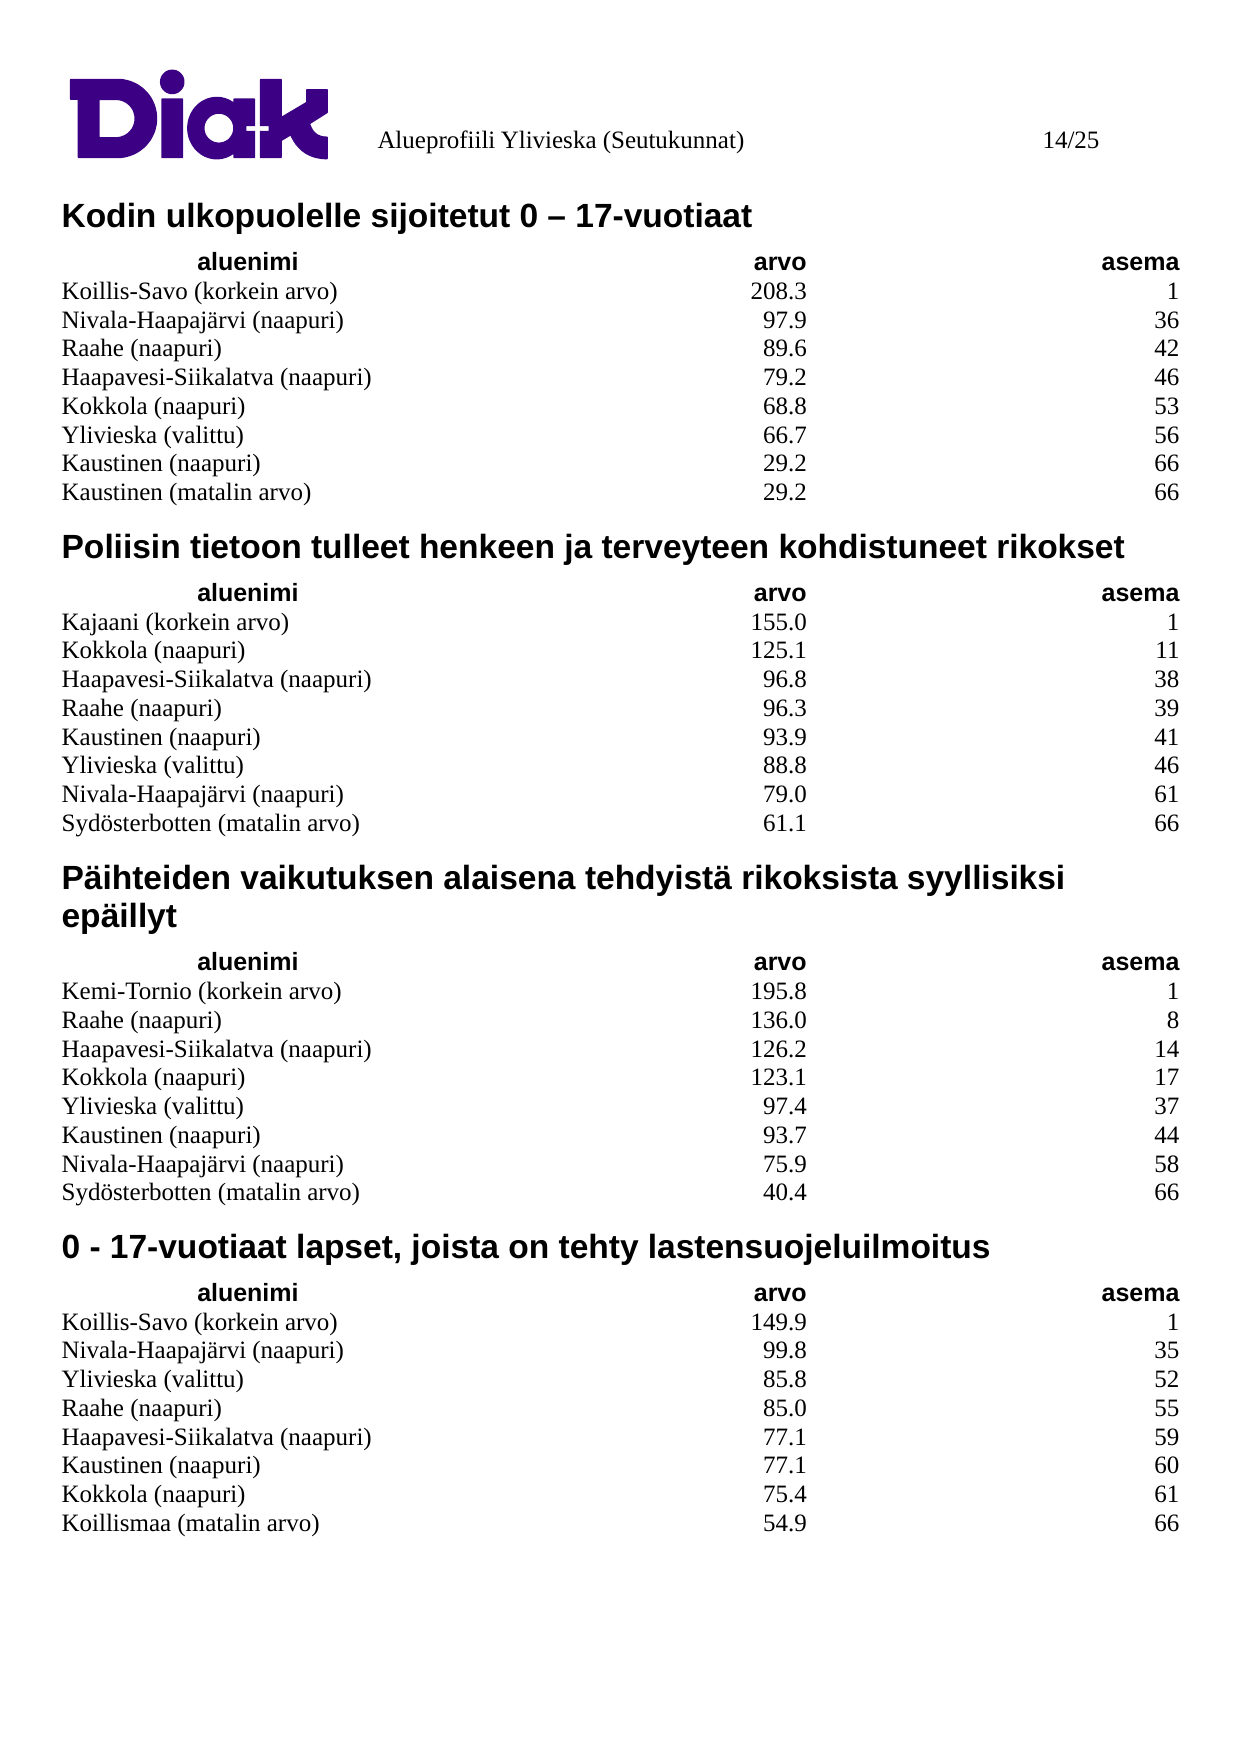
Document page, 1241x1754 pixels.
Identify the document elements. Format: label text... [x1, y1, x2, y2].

table_cell Raahe (naapuri) [61, 693, 434, 722]
table_cell Kaustinen (naapuri) [61, 722, 434, 751]
subtitle Poliisin tietoon tulleet henkeen ja terveyteen kohdistuneet rikokset [61, 527, 1179, 566]
subtitle Päihteiden vaikutuksen alaisena tehdyistä rikoksista syyllisiksi epäillyt [61, 858, 1179, 935]
table_cell Raahe (naapuri) [61, 334, 434, 362]
table_cell Raahe (naapuri) [61, 1393, 434, 1422]
table_cell 37 [806, 1091, 1179, 1120]
table_cell Kaustinen (naapuri) [61, 1120, 434, 1149]
subtitle Kodin ulkopuolelle sijoitetut 0 – 17-vuotiaat [61, 196, 1179, 235]
table_cell 66 [806, 1178, 1179, 1206]
table_cell 52 [806, 1364, 1179, 1393]
table_cell Koillis-Savo (korkein arvo) [61, 1307, 434, 1336]
table_cell 56 [806, 420, 1179, 448]
table_cell Nivala-Haapajärvi (naapuri) [61, 1149, 434, 1177]
table_cell 17 [806, 1063, 1179, 1091]
table_header aluenimi [61, 948, 434, 976]
table_cell 97.9 [434, 305, 806, 333]
table_cell Kaustinen (naapuri) [61, 1451, 434, 1479]
table_cell 149.9 [434, 1307, 806, 1336]
table_cell Ylivieska (valittu) [61, 1364, 434, 1393]
table_cell 77.1 [434, 1451, 806, 1479]
table_cell 36 [806, 305, 1179, 333]
table_cell Nivala-Haapajärvi (naapuri) [61, 1336, 434, 1364]
table_cell 1 [806, 976, 1179, 1005]
table_cell 77.1 [434, 1422, 806, 1451]
table_header arvo [434, 247, 806, 276]
table_cell 208.3 [434, 276, 806, 305]
table_cell 54.9 [434, 1508, 806, 1537]
table_cell 61 [806, 779, 1179, 808]
table_header asema [806, 247, 1179, 276]
table_cell 195.8 [434, 976, 806, 1005]
table_cell 11 [806, 636, 1179, 664]
table_cell 60 [806, 1451, 1179, 1479]
table_cell 66 [806, 808, 1179, 837]
table_cell 123.1 [434, 1063, 806, 1091]
table_cell 66 [806, 449, 1179, 477]
table_cell 29.2 [434, 477, 806, 506]
table_cell Kokkola (naapuri) [61, 636, 434, 664]
table_cell Kokkola (naapuri) [61, 1479, 434, 1508]
table_cell 59 [806, 1422, 1179, 1451]
table_cell 66.7 [434, 420, 806, 448]
table_header aluenimi [61, 1278, 434, 1307]
table_cell 35 [806, 1336, 1179, 1364]
table_cell Kaustinen (matalin arvo) [61, 477, 434, 506]
table_cell Koillis-Savo (korkein arvo) [61, 276, 434, 305]
table_cell 89.6 [434, 334, 806, 362]
table_cell Ylivieska (valittu) [61, 751, 434, 779]
table_cell 61 [806, 1479, 1179, 1508]
table_header arvo [434, 948, 806, 976]
table_cell 61.1 [434, 808, 806, 837]
table_header asema [806, 948, 1179, 976]
table_cell Kemi-Tornio (korkein arvo) [61, 976, 434, 1005]
table_cell 66 [806, 1508, 1179, 1537]
table_header arvo [434, 1278, 806, 1307]
table_cell 68.8 [434, 391, 806, 420]
table_cell Ylivieska (valittu) [61, 1091, 434, 1120]
table_cell 29.2 [434, 449, 806, 477]
table_cell 1 [806, 276, 1179, 305]
table_cell 75.9 [434, 1149, 806, 1177]
table_header asema [806, 578, 1179, 607]
table_cell Kaustinen (naapuri) [61, 449, 434, 477]
table_cell 53 [806, 391, 1179, 420]
table_cell 75.4 [434, 1479, 806, 1508]
table_header asema [806, 1278, 1179, 1307]
table_cell 38 [806, 664, 1179, 693]
table_cell 41 [806, 722, 1179, 751]
table_header aluenimi [61, 578, 434, 607]
table_cell 79.0 [434, 779, 806, 808]
table_cell Nivala-Haapajärvi (naapuri) [61, 779, 434, 808]
subtitle 0 - 17-vuotiaat lapset, joista on tehty lastensuojeluilmoitus [61, 1227, 1179, 1266]
table_cell 39 [806, 693, 1179, 722]
table_cell 46 [806, 751, 1179, 779]
table_cell 97.4 [434, 1091, 806, 1120]
table_cell 55 [806, 1393, 1179, 1422]
table_cell Haapavesi-Siikalatva (naapuri) [61, 1422, 434, 1451]
table_cell 99.8 [434, 1336, 806, 1364]
table_cell 126.2 [434, 1034, 806, 1062]
table_cell 136.0 [434, 1005, 806, 1034]
table_cell 42 [806, 334, 1179, 362]
table_cell 14 [806, 1034, 1179, 1062]
table_header arvo [434, 578, 806, 607]
table_cell Koillismaa (matalin arvo) [61, 1508, 434, 1537]
table_cell Haapavesi-Siikalatva (naapuri) [61, 664, 434, 693]
table_cell 88.8 [434, 751, 806, 779]
table_cell Sydösterbotten (matalin arvo) [61, 1178, 434, 1206]
table_cell 96.8 [434, 664, 806, 693]
table_cell 93.9 [434, 722, 806, 751]
table_cell 40.4 [434, 1178, 806, 1206]
table_cell 1 [806, 1307, 1179, 1336]
table_cell 93.7 [434, 1120, 806, 1149]
table_cell Nivala-Haapajärvi (naapuri) [61, 305, 434, 333]
table_cell 46 [806, 362, 1179, 391]
table_cell 125.1 [434, 636, 806, 664]
table_cell 96.3 [434, 693, 806, 722]
table_cell 85.8 [434, 1364, 806, 1393]
table_cell 1 [806, 607, 1179, 636]
table_cell Raahe (naapuri) [61, 1005, 434, 1034]
table_header aluenimi [61, 247, 434, 276]
table_cell 44 [806, 1120, 1179, 1149]
table_cell 79.2 [434, 362, 806, 391]
table_cell Sydösterbotten (matalin arvo) [61, 808, 434, 837]
table_cell Kokkola (naapuri) [61, 1063, 434, 1091]
table_cell Ylivieska (valittu) [61, 420, 434, 448]
table_cell 58 [806, 1149, 1179, 1177]
table_cell Haapavesi-Siikalatva (naapuri) [61, 362, 434, 391]
table_cell Kokkola (naapuri) [61, 391, 434, 420]
table_cell 155.0 [434, 607, 806, 636]
table_cell 8 [806, 1005, 1179, 1034]
table_cell 85.0 [434, 1393, 806, 1422]
table_cell 66 [806, 477, 1179, 506]
table_cell Haapavesi-Siikalatva (naapuri) [61, 1034, 434, 1062]
table_cell Kajaani (korkein arvo) [61, 607, 434, 636]
